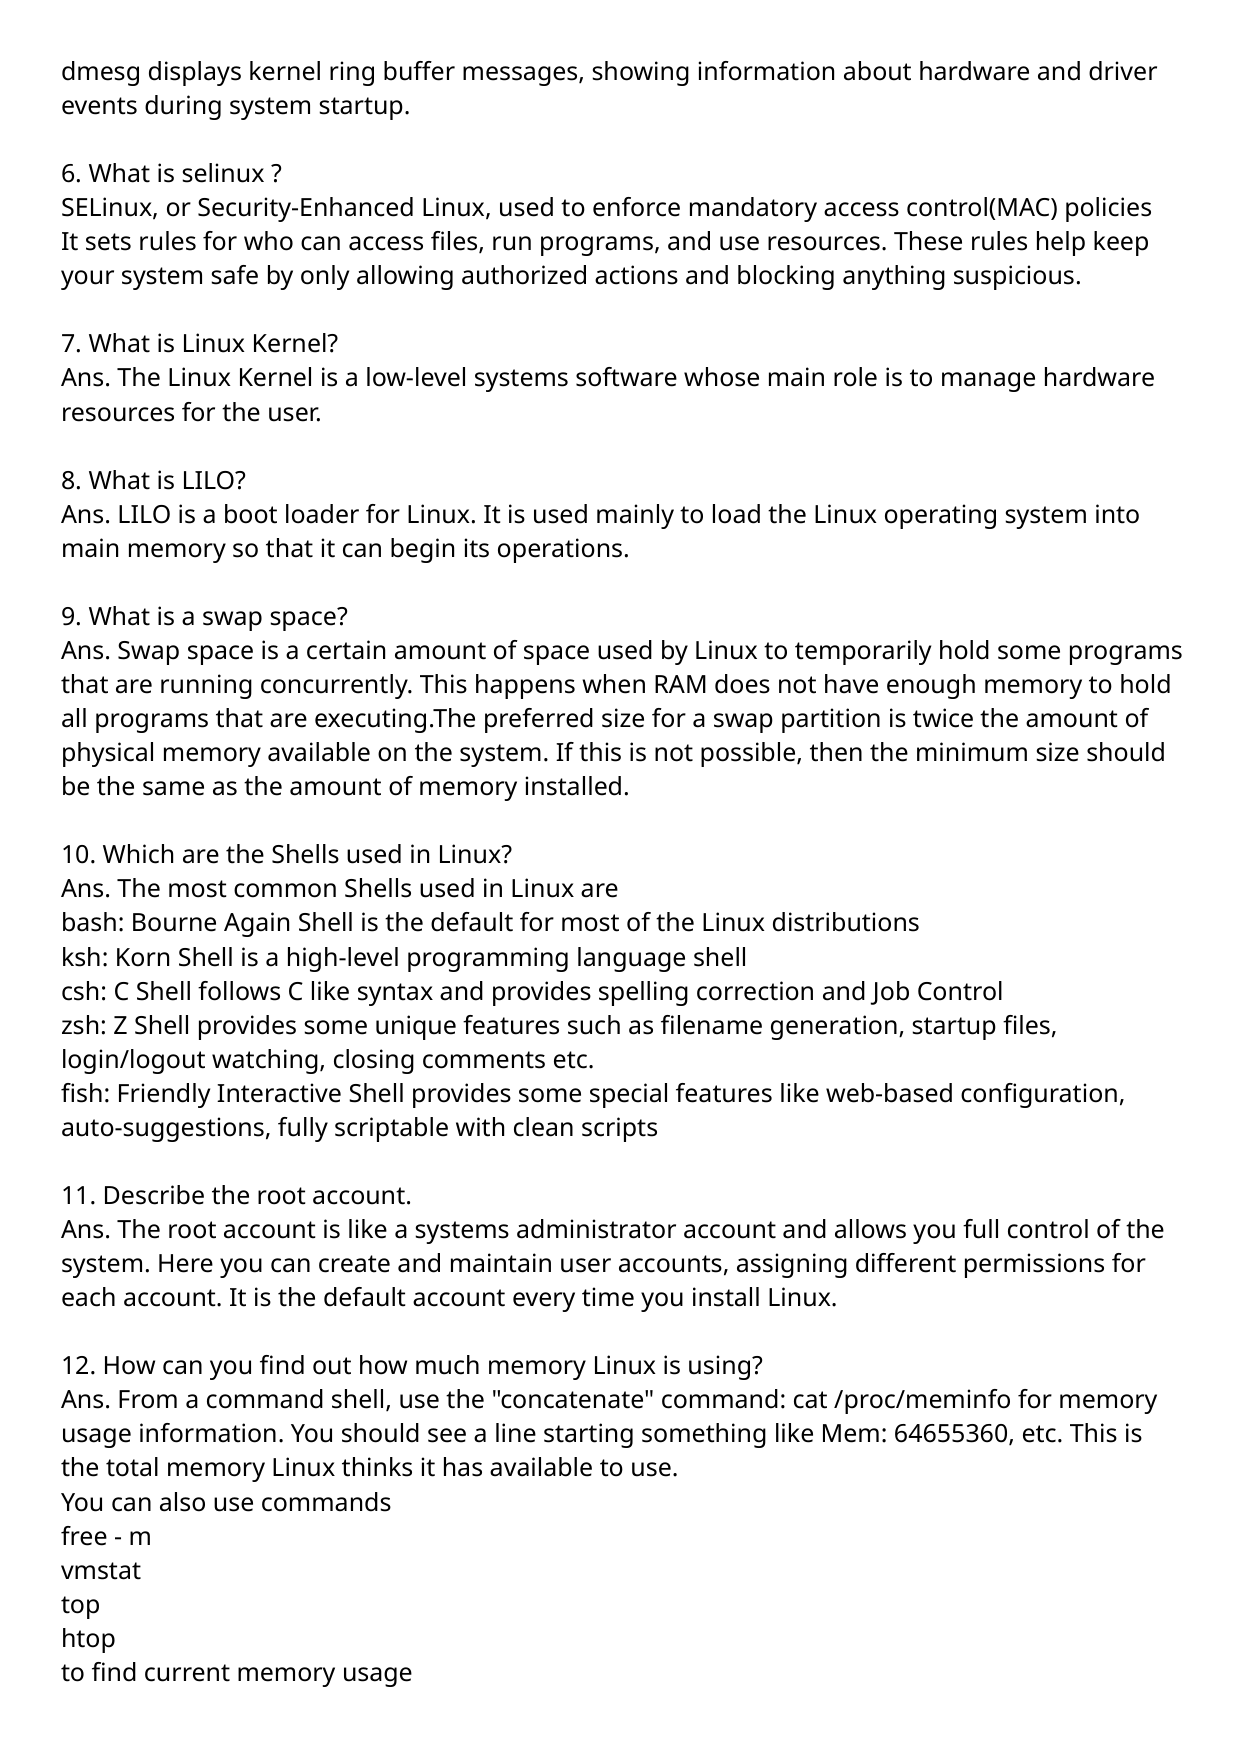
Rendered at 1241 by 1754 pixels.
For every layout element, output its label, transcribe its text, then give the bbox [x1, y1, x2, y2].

text free - m [61, 1518, 1185, 1552]
text 6. What is selinux ? [61, 156, 1185, 190]
text Ans. The Linux Kernel is a low-level systems software whose main role is to manage hardware resources for the user. [61, 360, 1185, 428]
text 7. What is Linux Kernel? [61, 326, 1185, 360]
text htop [61, 1620, 1185, 1654]
text Ans. LILO is a boot loader for Linux. It is used mainly to load the Linux operating system into main memory so that it can begin its operations. [61, 496, 1185, 564]
text 10. Which are the Shells used in Linux? [61, 837, 1185, 871]
text It sets rules for who can access files, run programs, and use resources. These rules help keep your system safe by only allowing authorized actions and blocking anything suspicious. [61, 224, 1185, 292]
text Ans. From a command shell, use the "concatenate" command: cat /proc/meminfo for memory usage information. You should see a line starting something like Mem: 64655360, etc. This is the total memory Linux thinks it has available to use. [61, 1382, 1185, 1484]
text Ans. The most common Shells used in Linux are [61, 871, 1185, 905]
text bash: Bourne Again Shell is the default for most of the Linux distributions [61, 905, 1185, 939]
text Ans. Swap space is a certain amount of space used by Linux to temporarily hold some programs that are running concurrently. This happens when RAM does not have enough memory to hold all programs that are executing.The preferred size for a swap partition is twice the amount of physical memory available on the system. If this is not possible, then the minimum size should be the same as the amount of memory installed. [61, 633, 1185, 803]
text vmstat [61, 1552, 1185, 1586]
text dmesg displays kernel ring buffer messages, showing information about hardware and driver events during system startup. [61, 53, 1185, 122]
text 12. How can you find out how much memory Linux is using? [61, 1348, 1185, 1382]
text 9. What is a swap space? [61, 598, 1185, 633]
text 8. What is LILO? [61, 462, 1185, 496]
text ksh: Korn Shell is a high-level programming language shell [61, 939, 1185, 973]
text 11. Describe the root account. [61, 1178, 1185, 1212]
text SELinux, or Security-Enhanced Linux, used to enforce mandatory access control(MAC) policies [61, 190, 1185, 224]
text to find current memory usage [61, 1654, 1185, 1688]
text Ans. The root account is like a systems administrator account and allows you full control of the system. Here you can create and maintain user accounts, assigning different permissions for each account. It is the default account every time you install Linux. [61, 1212, 1185, 1314]
text top [61, 1586, 1185, 1620]
text csh: C Shell follows C like syntax and provides spelling correction and Job Control [61, 973, 1185, 1007]
text fish: Friendly Interactive Shell provides some special features like web-based configuration, auto-suggestions, fully scriptable with clean scripts [61, 1075, 1185, 1143]
text You can also use commands [61, 1484, 1185, 1518]
text zsh: Z Shell provides some unique features such as filename generation, startup files, login/logout watching, closing comments etc. [61, 1007, 1185, 1075]
